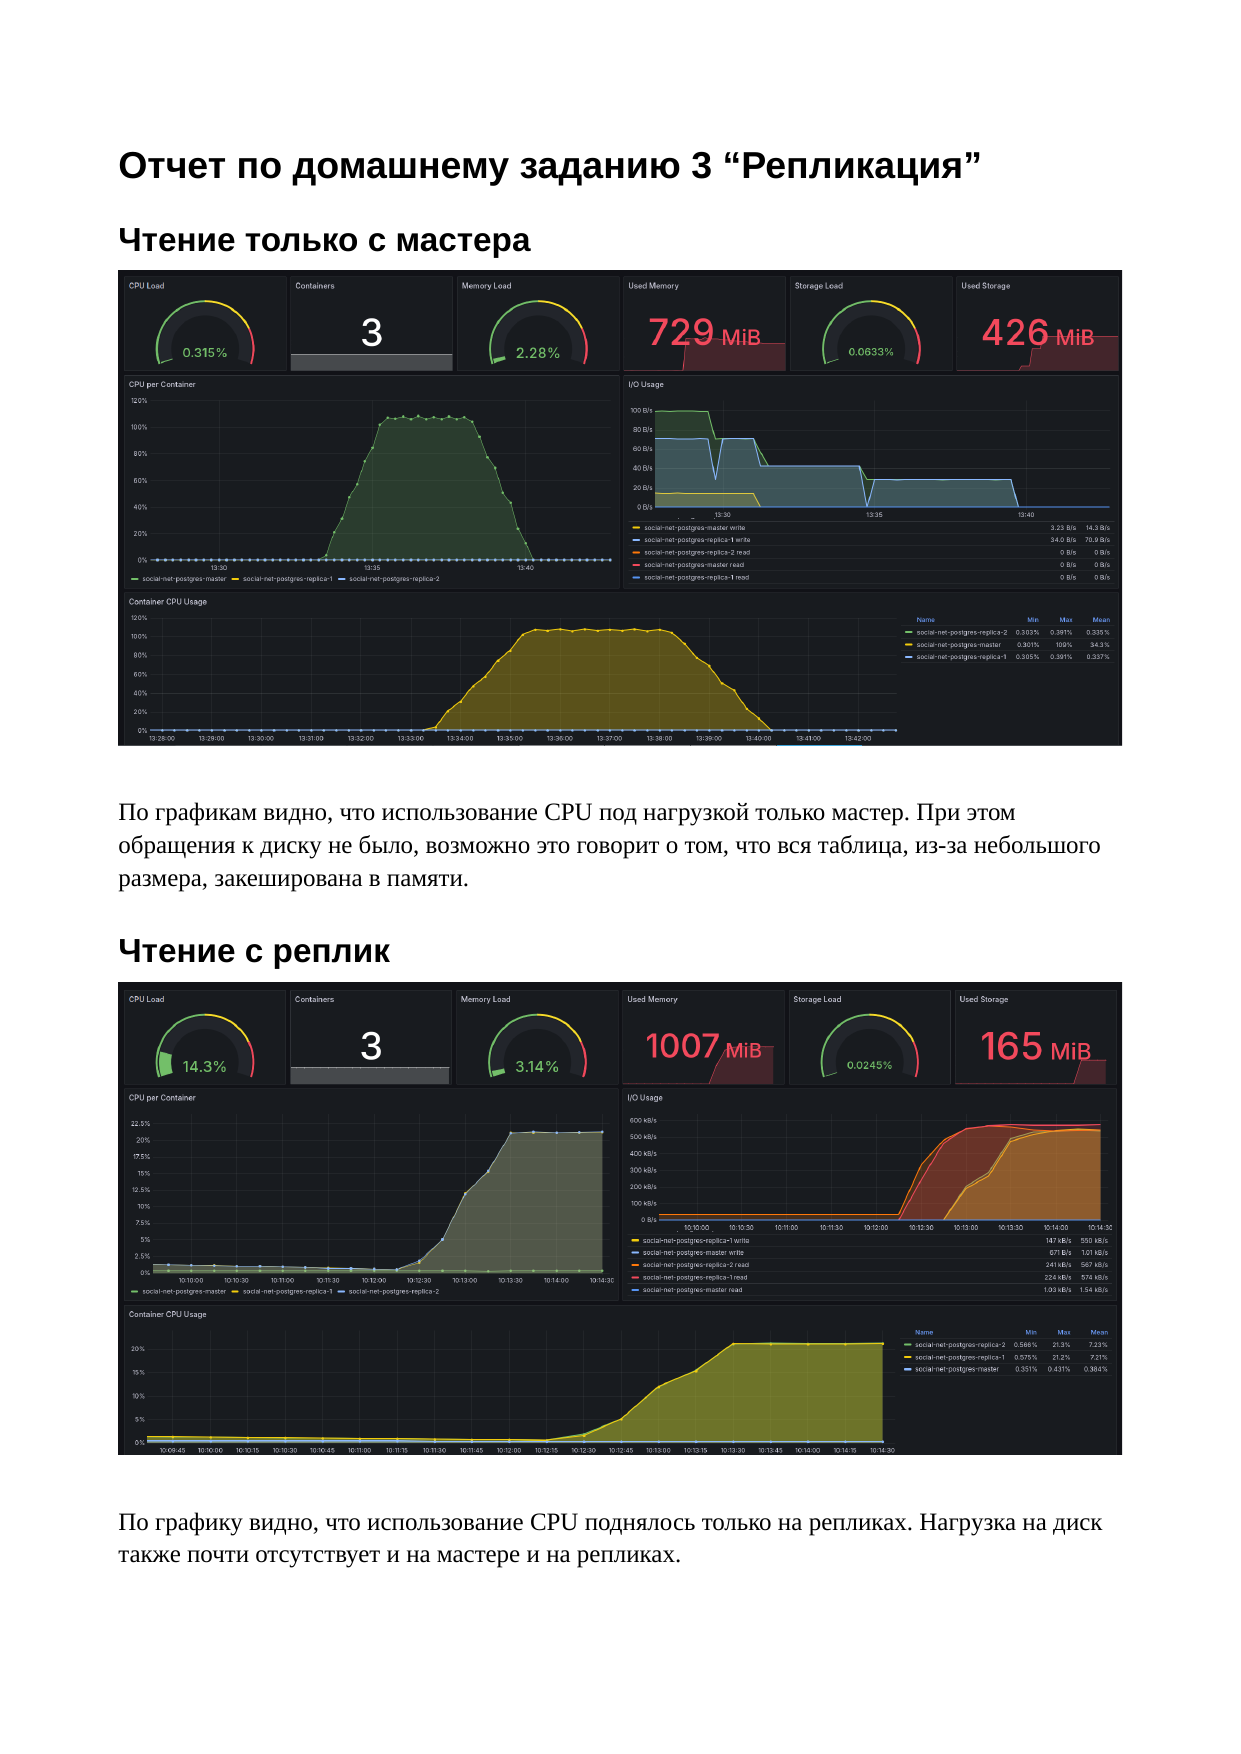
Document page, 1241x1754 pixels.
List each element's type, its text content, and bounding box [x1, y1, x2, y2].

subtitle Отчет по домашнему заданию 3 “Репликация” [118, 143, 1122, 186]
text По графику видно, что использование CPU поднялось только на репликах. Нагрузка на диск также почти отсутствует и на мастере и на репликах. [118, 1507, 1122, 1568]
text По графикам видно, что использование CPU под нагрузкой только мастер. При этом обращения к диску не было, возможно это говорит о том, что вся таблица, из-за небольшого размера, закеширована в памяти. [118, 797, 1122, 892]
subtitle Чтение c реплик [118, 932, 1122, 970]
picture [118, 982, 1123, 1455]
picture [118, 270, 1123, 746]
subtitle Чтение только с мастера [118, 219, 1122, 258]
